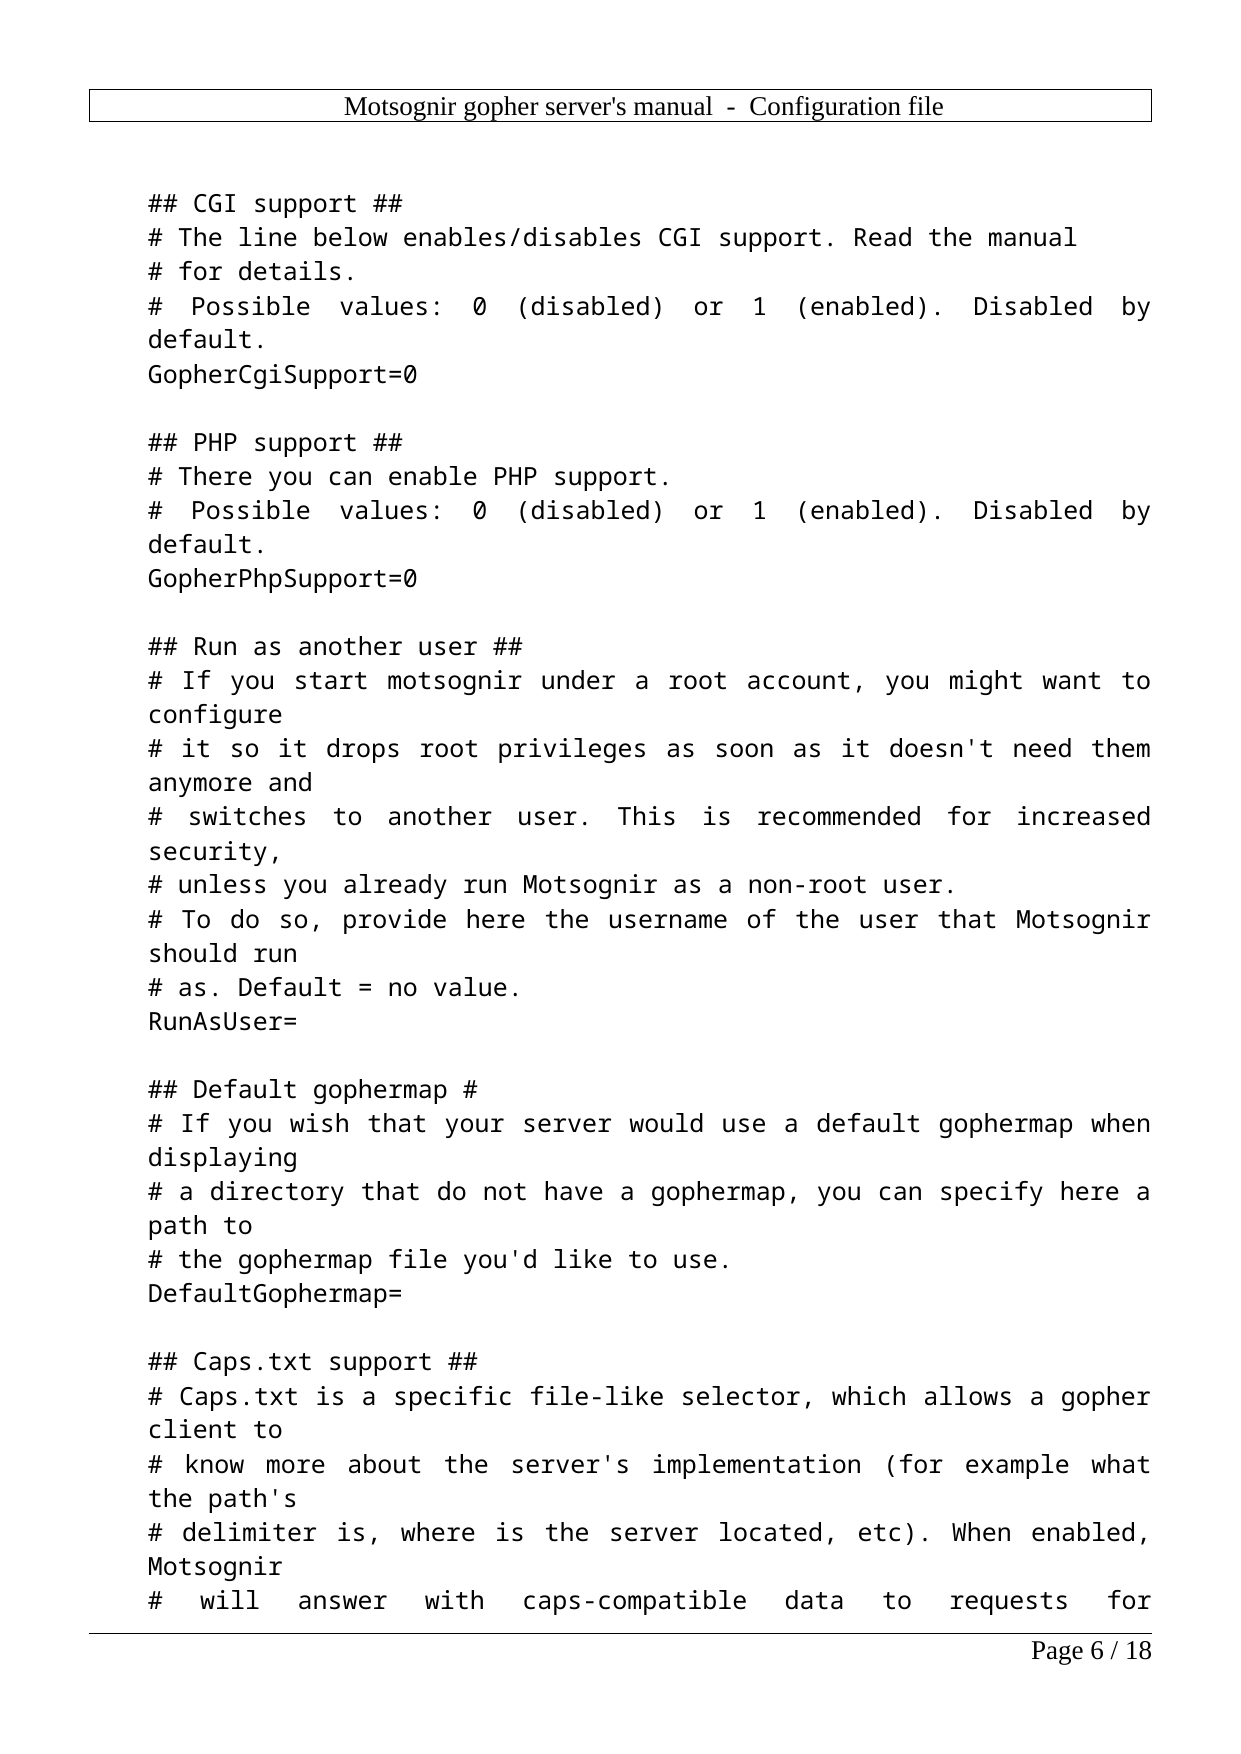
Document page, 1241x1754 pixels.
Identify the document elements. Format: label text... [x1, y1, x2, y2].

text # Caps.txt is a specific file-like selector, which allows a gopher client to [148, 1378, 1152, 1446]
text # unless you already run Motsognir as a non-root user. [148, 867, 1152, 901]
text ## PHP support ## [148, 424, 1152, 458]
text # it so it drops root privileges as soon as it doesn't need them anymore and [148, 731, 1152, 799]
text # a directory that do not have a gophermap, you can specify here a path to [148, 1174, 1152, 1242]
text # for details. [148, 254, 1152, 288]
text # Possible values: 0 (disabled) or 1 (enabled). Disabled by default. [148, 288, 1152, 356]
text # The line below enables/disables CGI support. Read the manual [148, 220, 1152, 254]
text GopherPhpSupport=0 [148, 561, 1152, 595]
text # There you can enable PHP support. [148, 458, 1152, 492]
text # Possible values: 0 (disabled) or 1 (enabled). Disabled by default. [148, 492, 1152, 561]
text ## Caps.txt support ## [148, 1344, 1152, 1378]
text ## Default gophermap # [148, 1072, 1152, 1106]
text # To do so, provide here the username of the user that Motsognir should run [148, 901, 1152, 969]
text GopherCgiSupport=0 [148, 356, 1152, 390]
text DefaultGophermap= [148, 1276, 1152, 1310]
text # will answer with caps-compatible data to requests for [148, 1582, 1152, 1617]
text # If you wish that your server would use a default gophermap when displaying [148, 1106, 1152, 1174]
text # If you start motsognir under a root account, you might want to configure [148, 663, 1152, 731]
text # switches to another user. This is recommended for increased security, [148, 799, 1152, 867]
text ## CGI support ## [148, 186, 1152, 220]
text # know more about the server's implementation (for example what the path's [148, 1446, 1152, 1514]
text # as. Default = no value. [148, 969, 1152, 1003]
text RunAsUser= [148, 1003, 1152, 1037]
text # the gophermap file you'd like to use. [148, 1242, 1152, 1276]
text ## Run as another user ## [148, 629, 1152, 663]
text # delimiter is, where is the server located, etc). When enabled, Motsognir [148, 1514, 1152, 1582]
